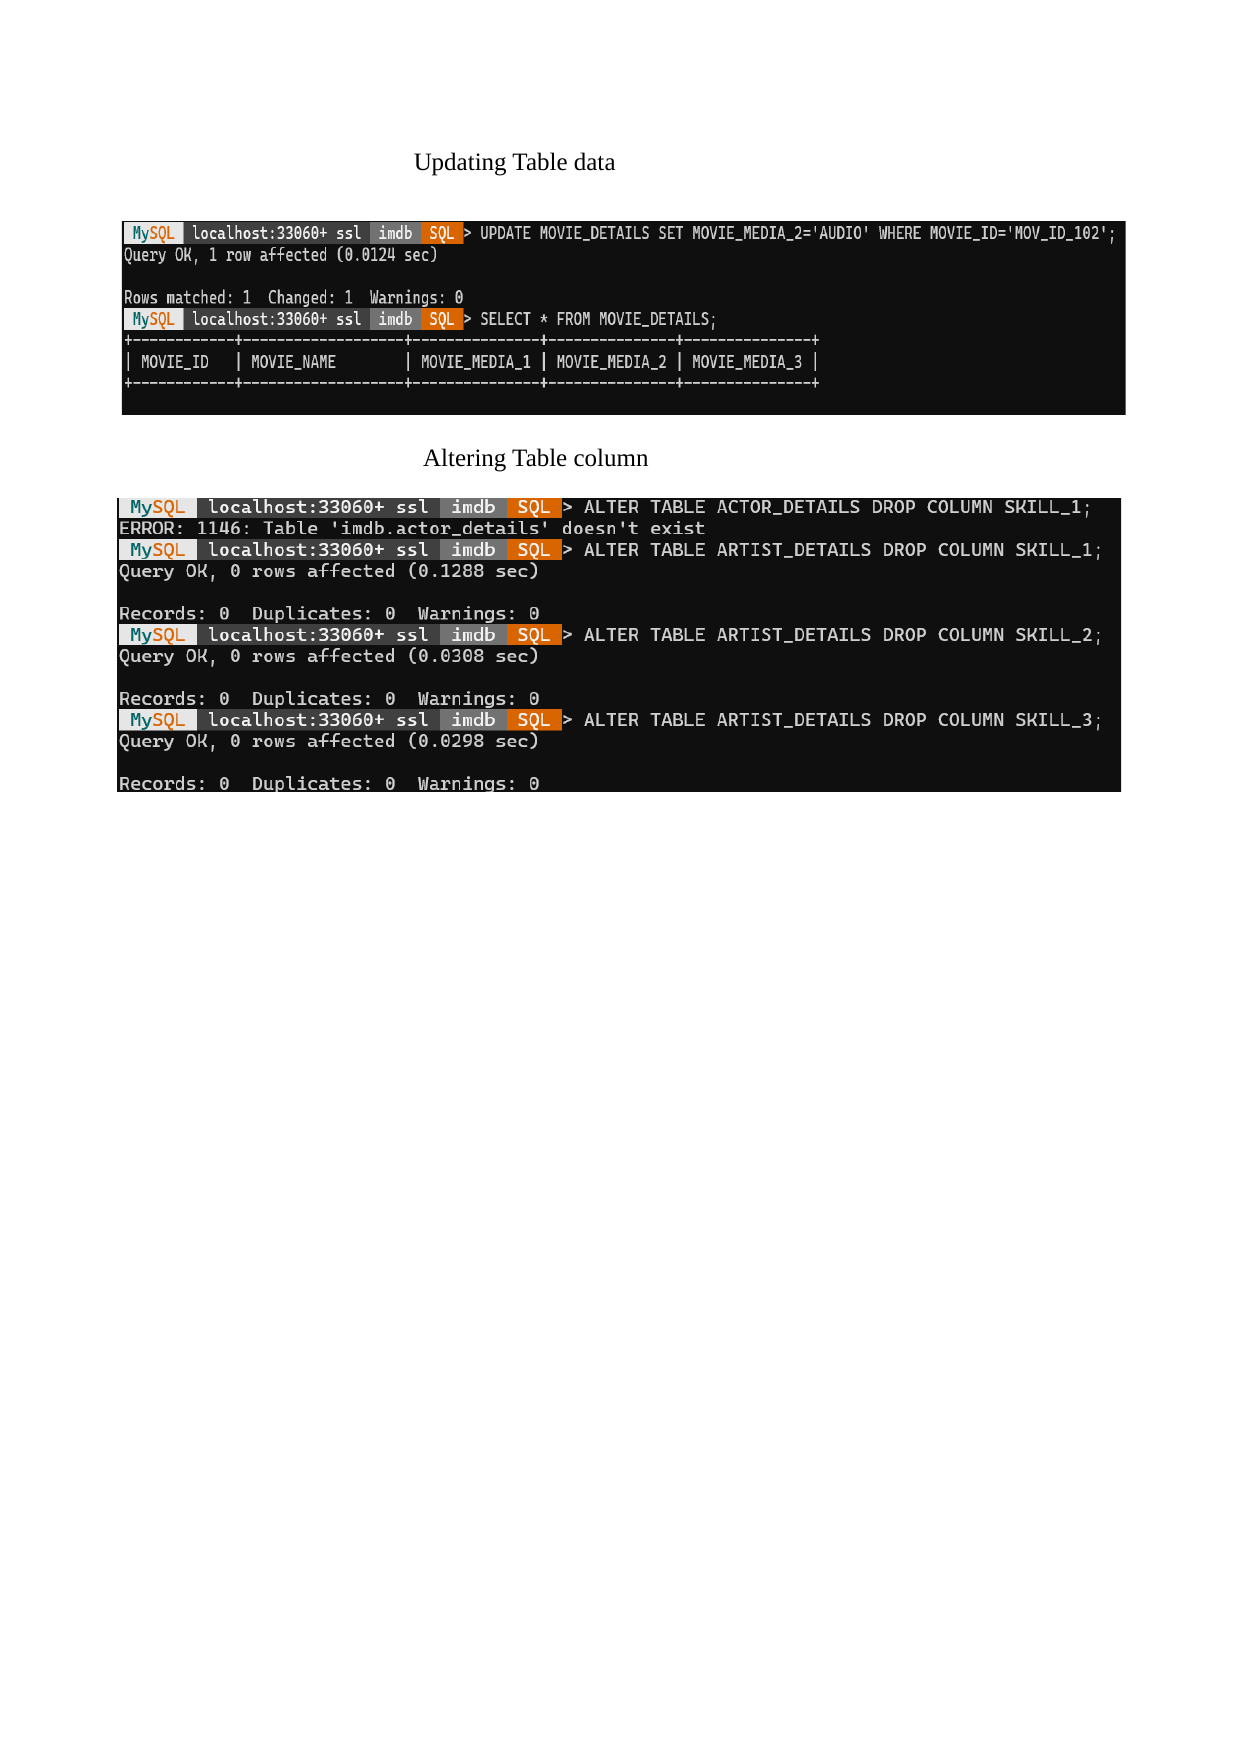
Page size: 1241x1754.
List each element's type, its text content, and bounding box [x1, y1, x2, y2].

text Updating Table data [118, 147, 1122, 176]
picture [121, 221, 1126, 415]
text Altering Table column [118, 443, 1122, 472]
picture [117, 498, 1122, 792]
